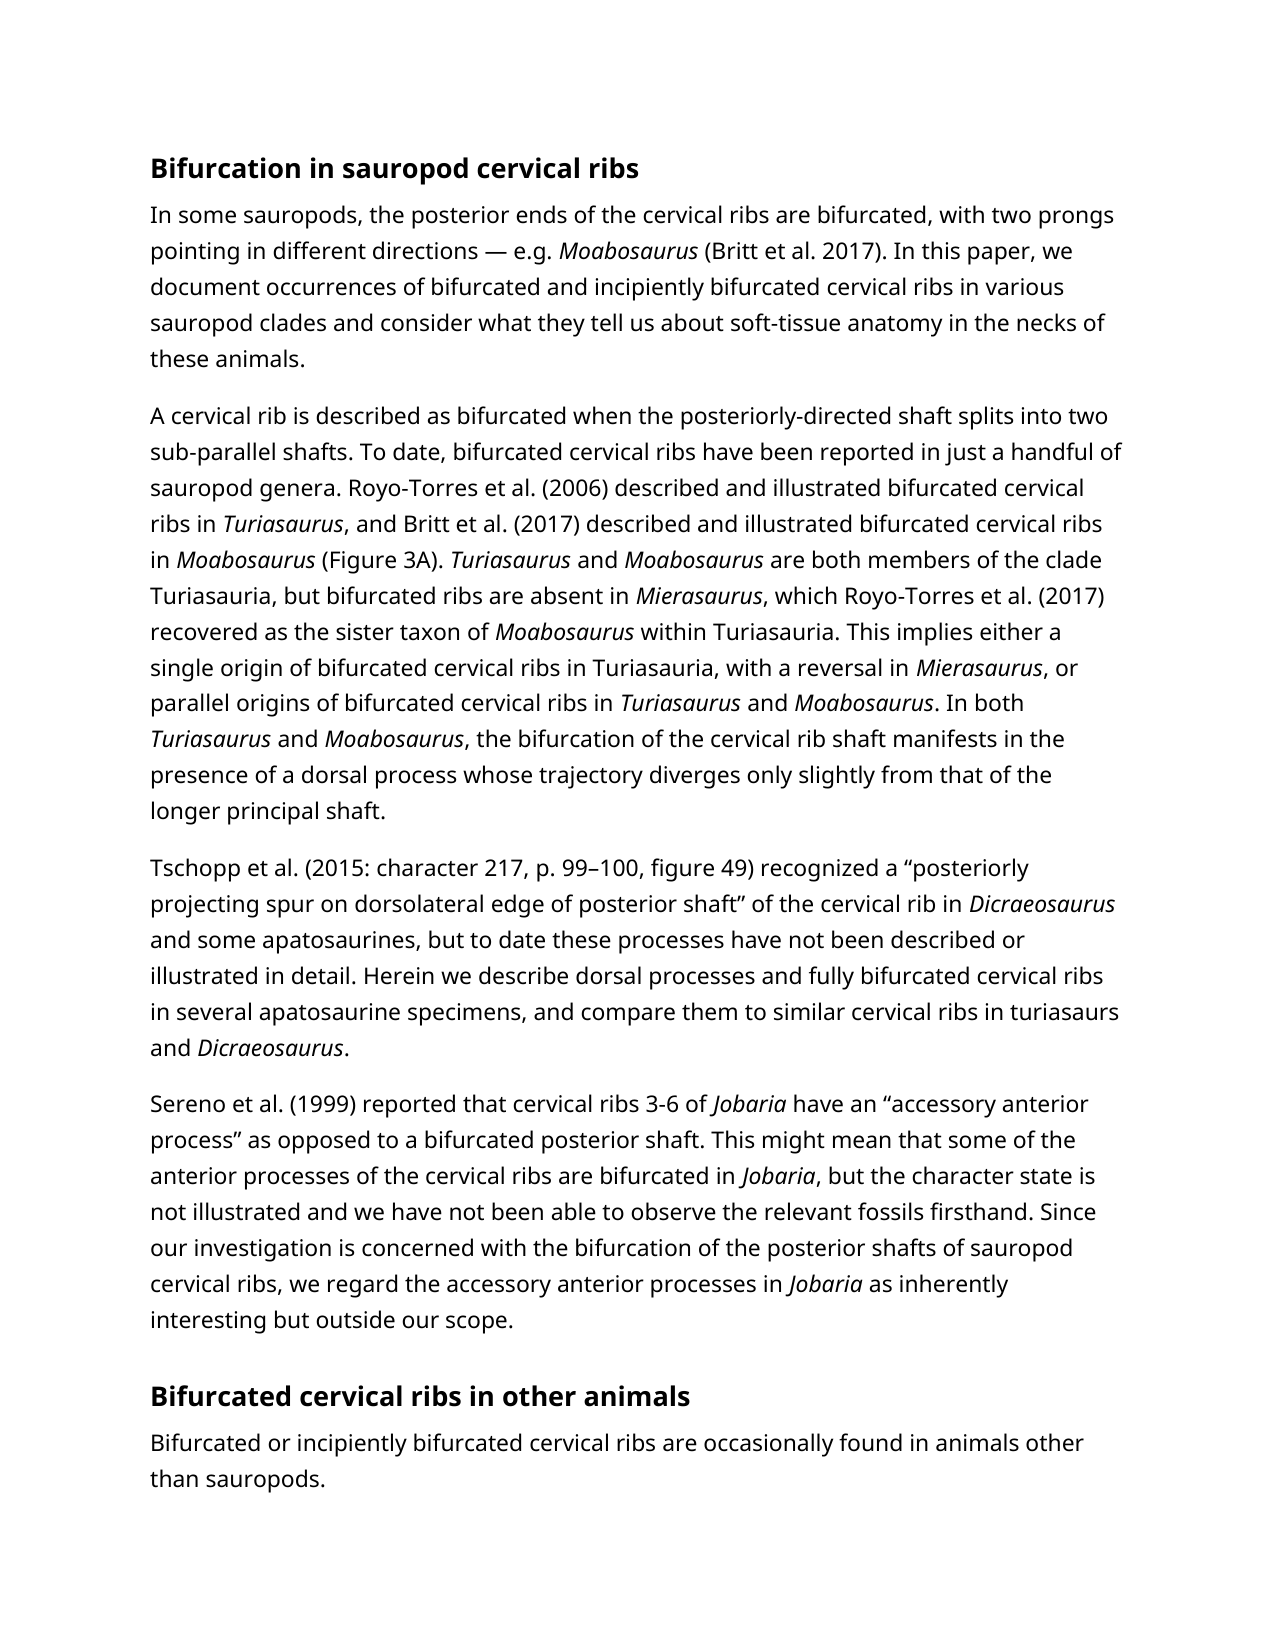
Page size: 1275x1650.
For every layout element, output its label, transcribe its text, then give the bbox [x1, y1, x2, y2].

text In some sauropods, the posterior ends of the cervical ribs are bifurcated, with two prongs pointing in different directions — e.g. Moabosaurus (Britt et al. 2017). In this paper, we document occurrences of bifurcated and incipiently bifurcated cervical ribs in various sauropod clades and consider what they tell us about soft-tissue anatomy in the necks of these animals. [150, 199, 1125, 374]
text Bifurcated or incipiently bifurcated cervical ribs are occasionally found in animals other than sauropods. [150, 1427, 1125, 1494]
text Sereno et al. (1999) reported that cervical ribs 3-6 of Jobaria have an “accessory anterior process” as opposed to a bifurcated posterior shaft. This might mean that some of the anterior processes of the cervical ribs are bifurcated in Jobaria, but the character state is not illustrated and we have not been able to observe the relevant fossils firsthand. Since our investigation is concerned with the bifurcation of the posterior shafts of sauropod cervical ribs, we regard the accessory anterior processes in Jobaria as inherently interesting but outside our scope. [150, 1088, 1125, 1335]
text A cervical rib is described as bifurcated when the posteriorly-directed shaft splits into two sub-parallel shafts. To date, bifurcated cervical ribs have been reported in just a handful of sauropod genera. Royo-Torres et al. (2006) described and illustrated bifurcated cervical ribs in Turiasaurus, and Britt et al. (2017) described and illustrated bifurcated cervical ribs in Moabosaurus (Figure 3A). Turiasaurus and Moabosaurus are both members of the clade Turiasauria, but bifurcated ribs are absent in Mierasaurus, which Royo-Torres et al. (2017) recovered as the sister taxon of Moabosaurus within Turiasauria. This implies either a single origin of bifurcated cervical ribs in Turiasauria, with a reversal in Mierasaurus, or parallel origins of bifurcated cervical ribs in Turiasaurus and Moabosaurus. In both Turiasaurus and Moabosaurus, the bifurcation of the cervical rib shaft manifests in the presence of a dorsal process whose trajectory diverges only slightly from that of the longer principal shaft. [150, 400, 1125, 826]
subtitle Bifurcation in sauropod cervical ribs [150, 150, 1125, 187]
subtitle Bifurcated cervical ribs in other animals [150, 1377, 1125, 1414]
text Tschopp et al. (2015: character 217, p. 99–100, figure 49) recognized a “posteriorly projecting spur on dorsolateral edge of posterior shaft” of the cervical rib in Dicraeosaurus and some apatosaurines, but to date these processes have not been described or illustrated in detail. Herein we describe dorsal processes and fully bifurcated cervical ribs in several apatosaurine specimens, and compare them to similar cervical ribs in turiasaurs and Dicraeosaurus. [150, 852, 1125, 1063]
